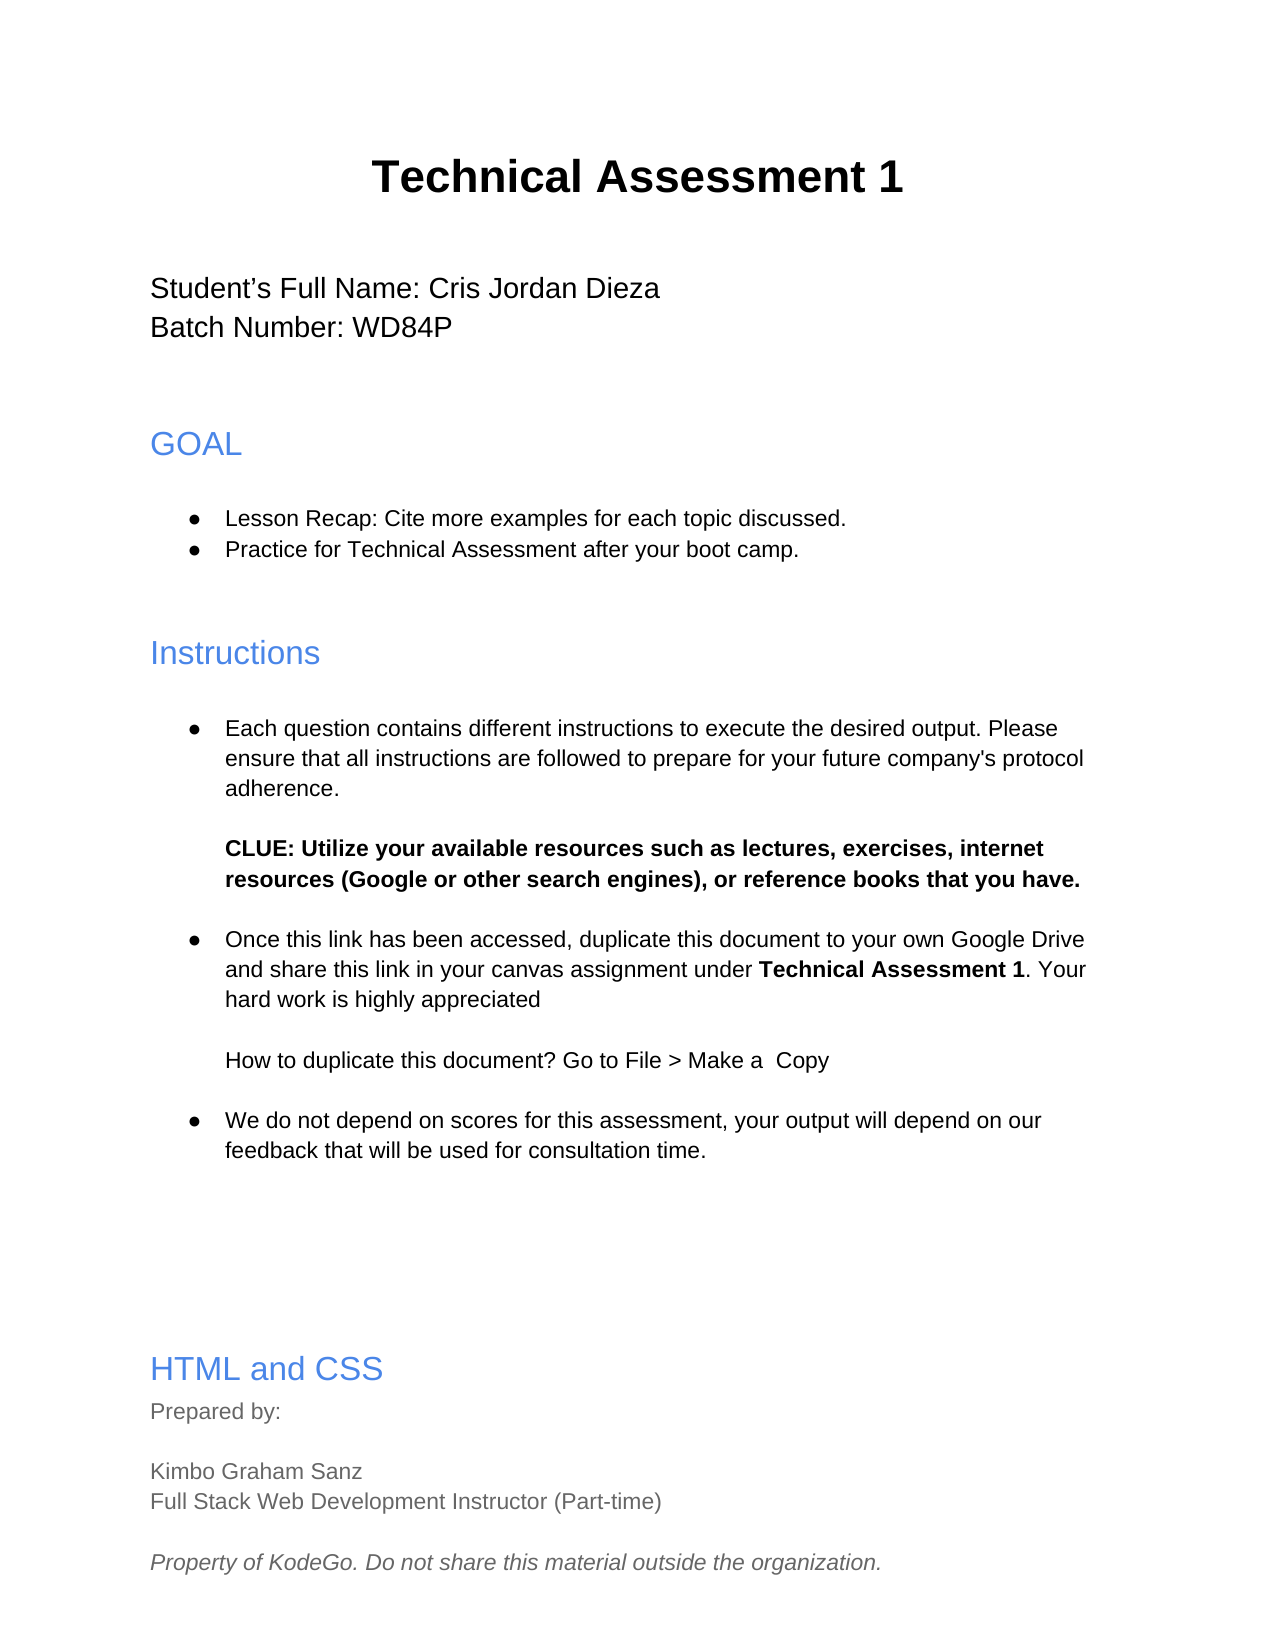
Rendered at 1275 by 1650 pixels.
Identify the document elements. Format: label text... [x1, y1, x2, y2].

list Each question contains different instructions to execute the desired output. Please ensure that all instructions are followed to prepare for your future company's protocol adherence. [187, 714, 1125, 801]
list Practice for Technical Assessment after your boot camp. [187, 536, 1125, 562]
text HTML and CSS [150, 1349, 1125, 1387]
list Lesson Recap: Cite more examples for each topic discussed. [187, 505, 1125, 532]
text Technical Assessment 1 [150, 150, 1125, 203]
text Student’s Full Name: Cris Jordan Dieza [150, 271, 1125, 304]
text How to duplicate this document? Go to File > Make a Copy [150, 1047, 1125, 1073]
text Batch Number: WD84P [150, 309, 1125, 343]
subtitle Instructions [150, 633, 1125, 672]
list We do not depend on scores for this assessment, your output will depend on our feedback that will be used for consultation time. [187, 1107, 1125, 1164]
text CLUE: Utilize your available resources such as lectures, exercises, internet resources (Google or other search engines), or reference books that you have. [225, 835, 1125, 892]
subtitle GOAL [150, 424, 1125, 463]
list Once this link has been accessed, duplicate this document to your own Google Drive and share this link in your canvas assignment under Technical Assessment 1. Your hard work is highly appreciated [187, 926, 1125, 1013]
